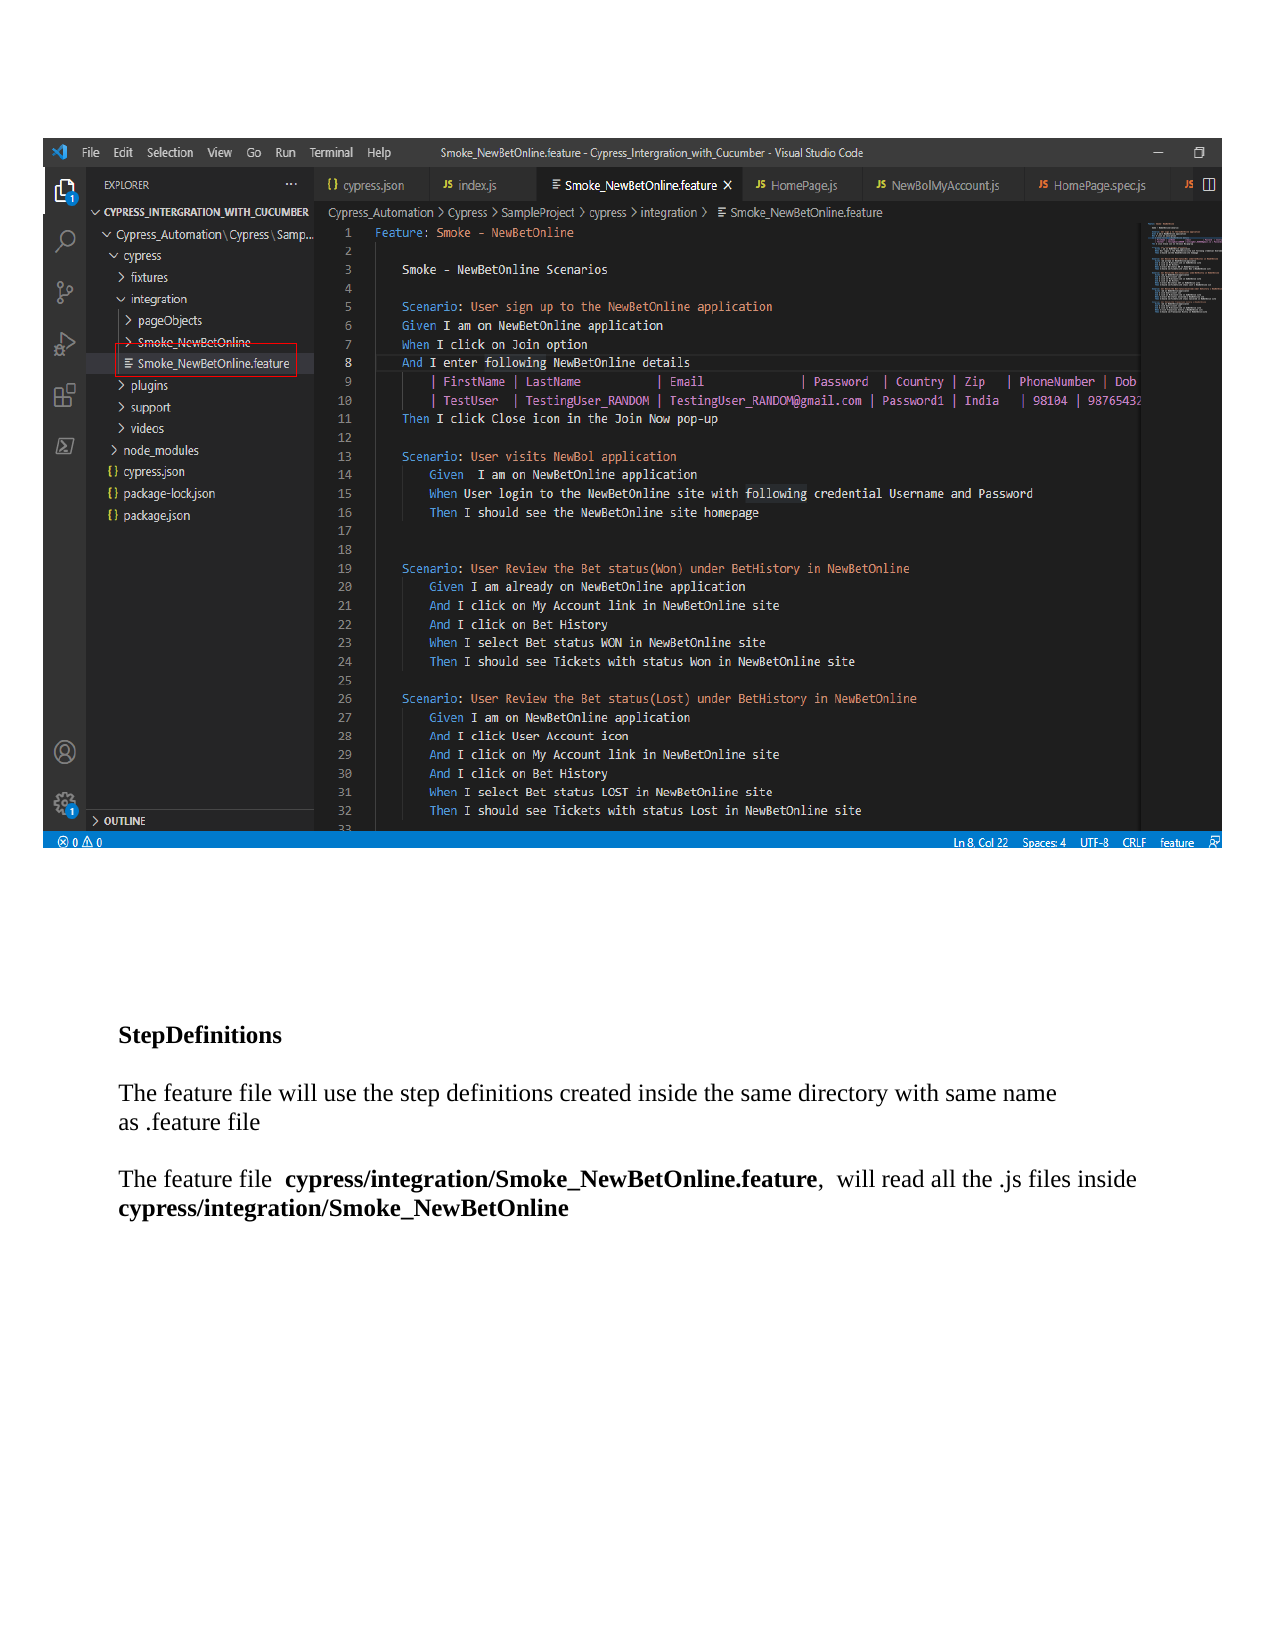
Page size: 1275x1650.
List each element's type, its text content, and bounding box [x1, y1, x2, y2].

text The feature file will use the step definitions created inside the same directory with same name as .feature file [118, 1078, 1157, 1136]
picture [43, 138, 1222, 848]
text The feature file cypress/integration/Smoke_NewBetOnline.feature, will read all the .js files inside cypress/integration/Smoke_NewBetOnline [118, 1164, 1157, 1222]
text StepDefinitions [118, 1021, 1157, 1049]
